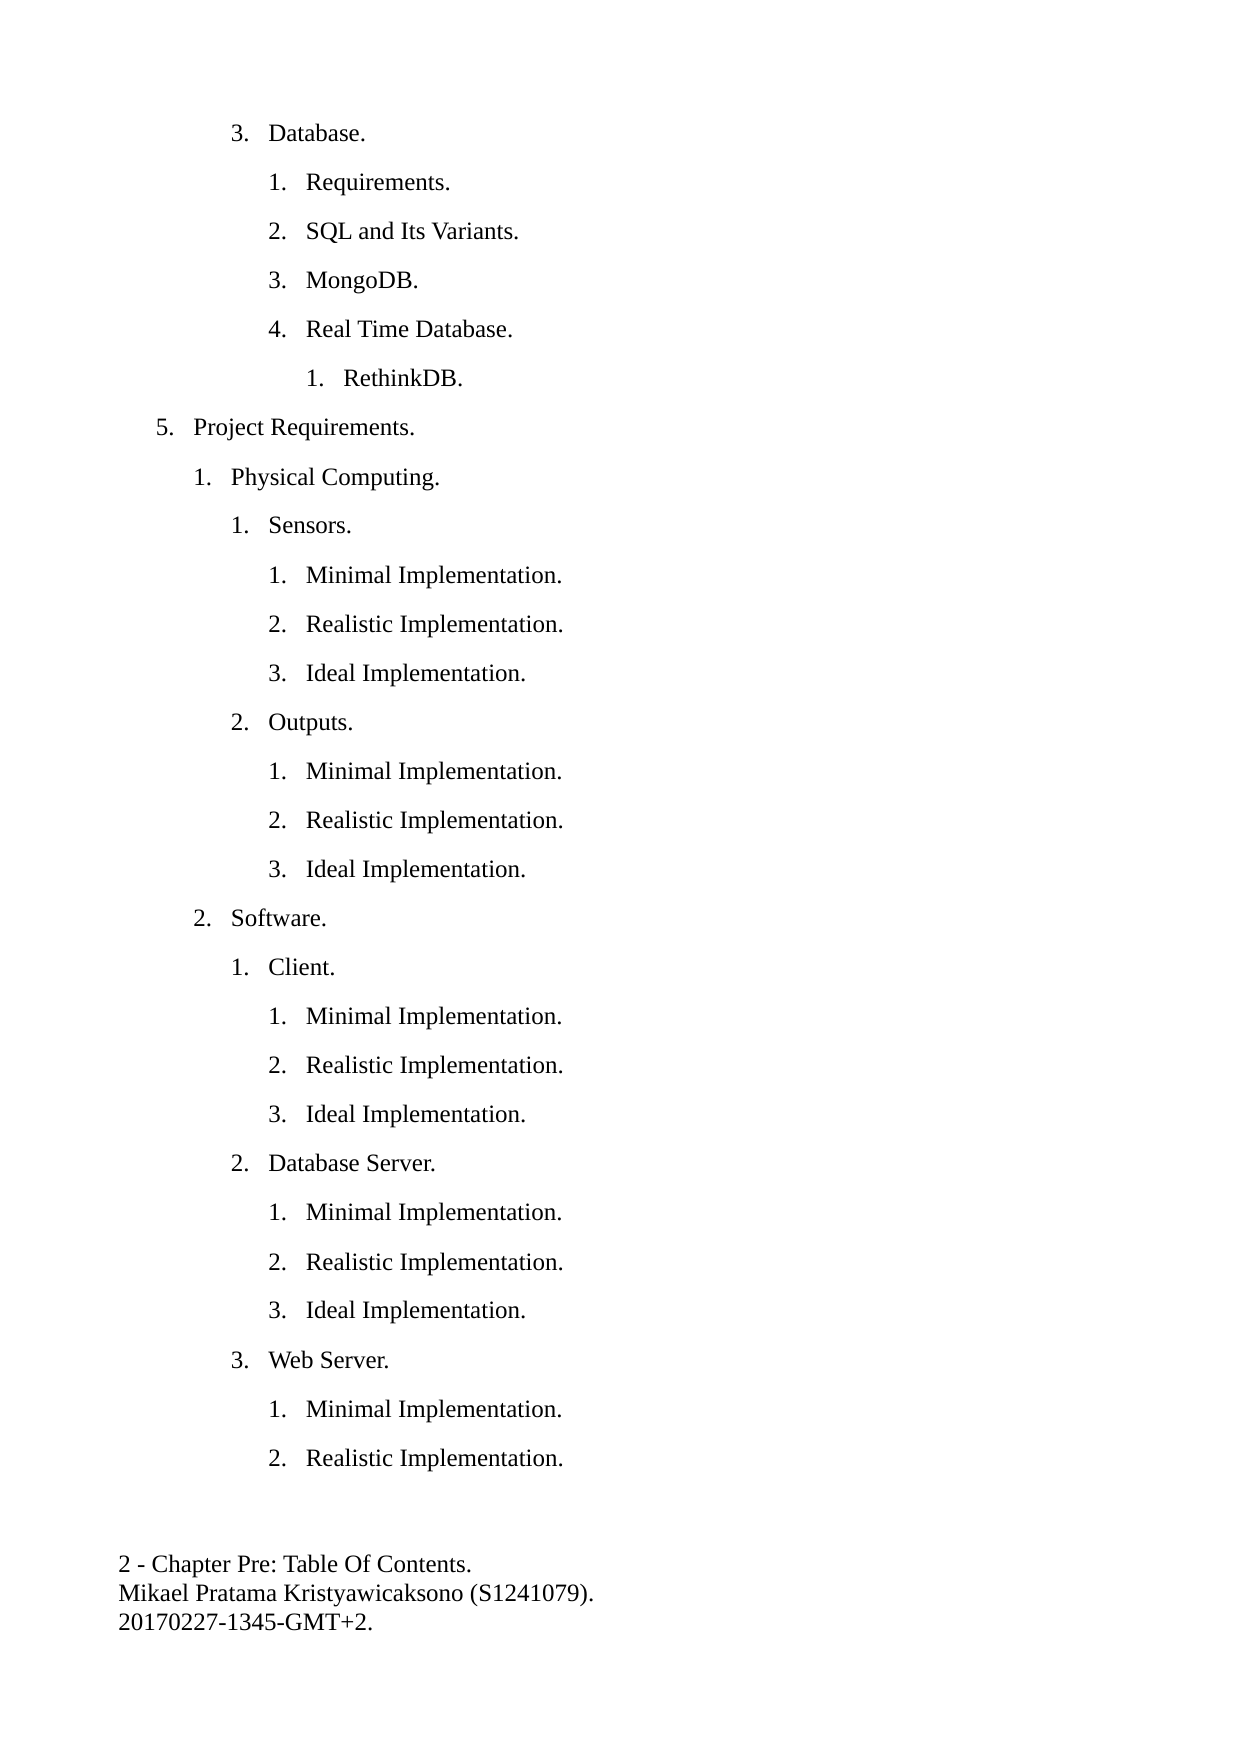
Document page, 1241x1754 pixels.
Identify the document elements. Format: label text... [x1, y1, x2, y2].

list Project Requirements. [156, 412, 1122, 441]
list Minimal Implementation. [268, 560, 1122, 588]
list Ideal Implementation. [268, 658, 1122, 687]
list Database. [231, 118, 1122, 147]
list Realistic Implementation. [268, 1443, 1122, 1472]
list Web Server. [231, 1345, 1122, 1373]
list Sensors. [231, 511, 1122, 539]
list Realistic Implementation. [268, 1050, 1122, 1079]
list Ideal Implementation. [268, 1296, 1122, 1324]
list Minimal Implementation. [268, 1001, 1122, 1030]
list Ideal Implementation. [268, 854, 1122, 883]
list Ideal Implementation. [268, 1099, 1122, 1128]
list Outputs. [231, 707, 1122, 736]
list Physical Computing. [193, 462, 1122, 490]
list Real Time Database. [268, 314, 1122, 343]
list RethinkDB. [306, 363, 1122, 392]
list Minimal Implementation. [268, 1197, 1122, 1226]
list MongoDB. [268, 265, 1122, 294]
list Requirements. [268, 167, 1122, 196]
list Realistic Implementation. [268, 609, 1122, 637]
list Software. [193, 903, 1122, 932]
list Client. [231, 952, 1122, 981]
list Realistic Implementation. [268, 1247, 1122, 1275]
list SQL and Its Variants. [268, 216, 1122, 245]
list Database Server. [231, 1148, 1122, 1177]
list Realistic Implementation. [268, 805, 1122, 834]
list Minimal Implementation. [268, 756, 1122, 785]
list Minimal Implementation. [268, 1394, 1122, 1422]
